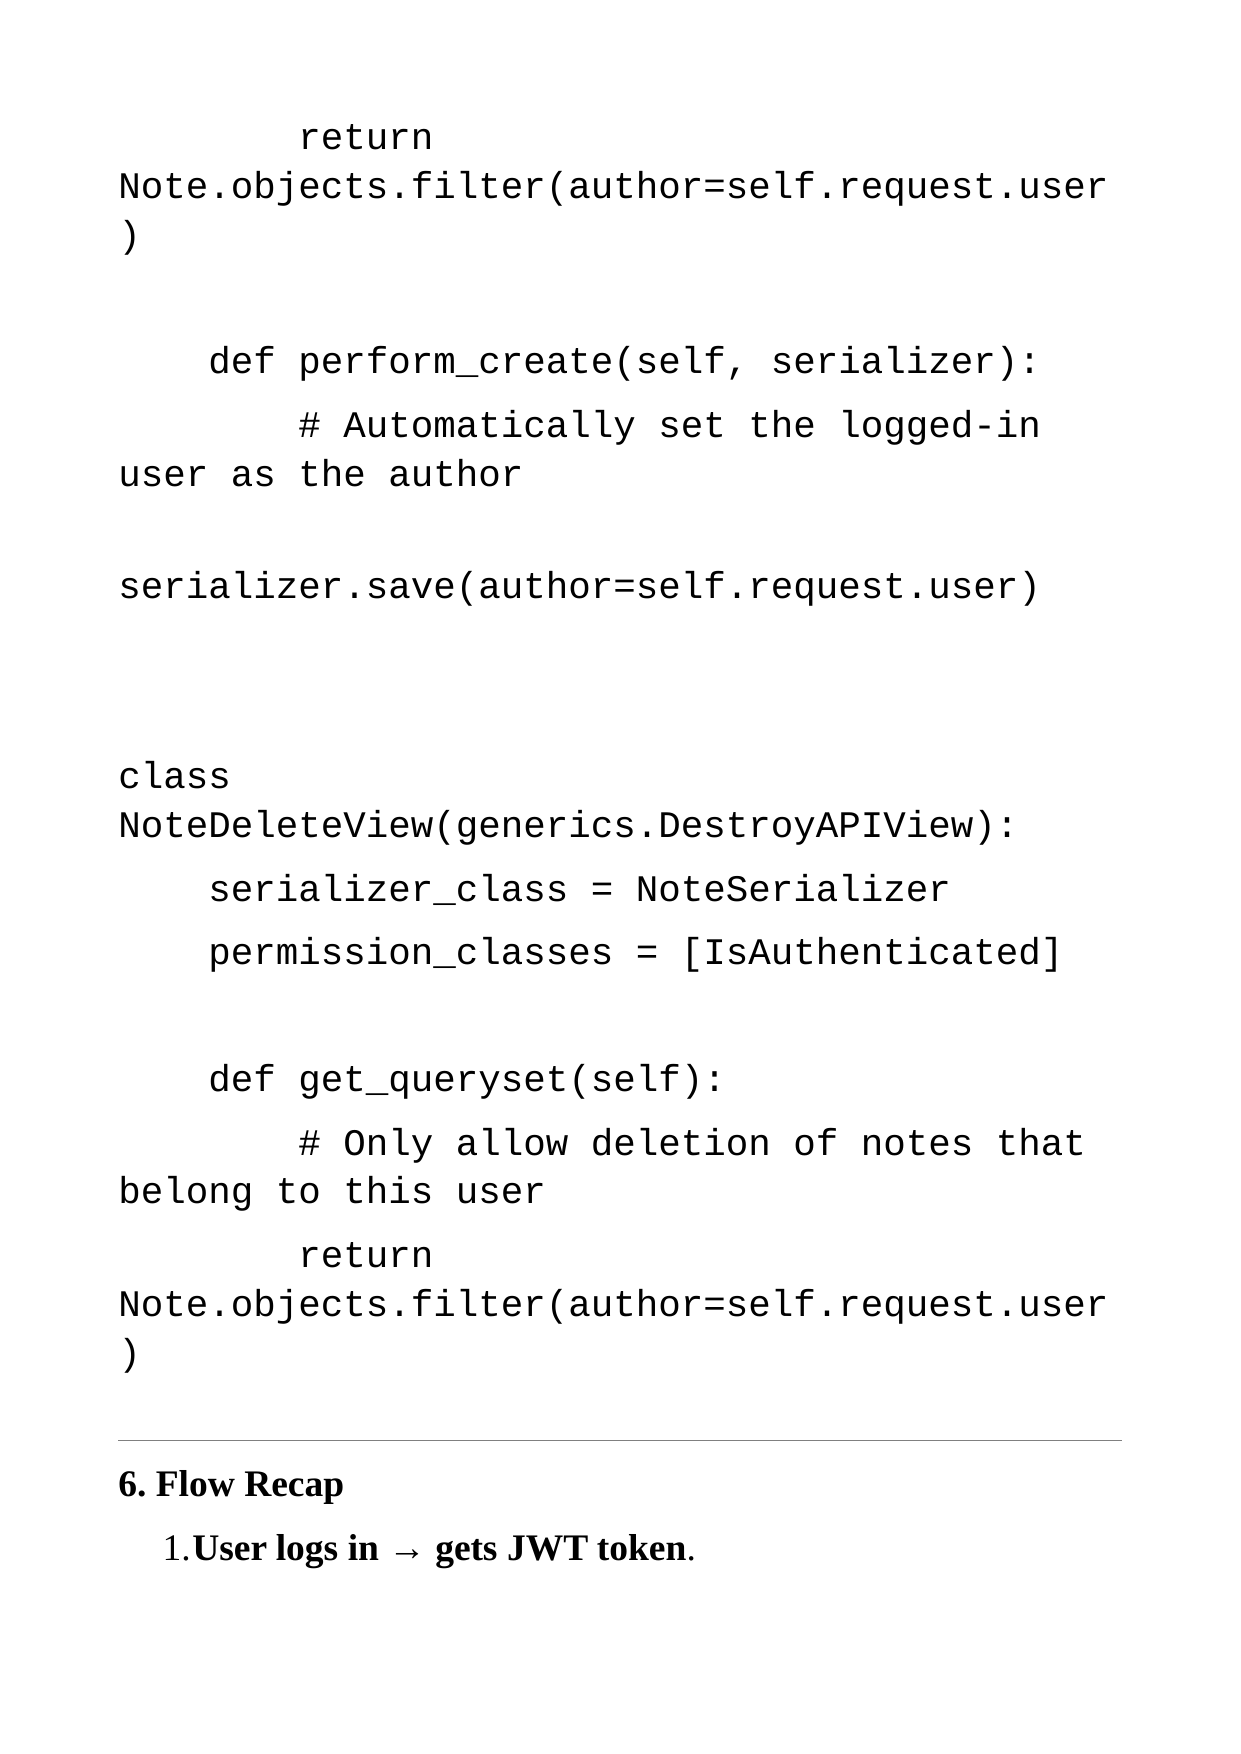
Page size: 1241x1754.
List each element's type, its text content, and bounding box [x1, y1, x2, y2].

text class NoteDeleteView(generics.DestroyAPIView): [118, 758, 1122, 849]
text serializer_class = NoteSerializer [118, 870, 1122, 912]
text return Note.objects.filter(author=self.request.user) [118, 1236, 1122, 1376]
subtitle 6. Flow Recap [118, 1462, 1122, 1505]
text def perform_create(self, serializer): [118, 343, 1122, 385]
text # Automatically set the logged-in user as the author [118, 406, 1122, 497]
text return Note.objects.filter(author=self.request.user) [118, 118, 1122, 258]
text permission_classes = [IsAuthenticated] [118, 933, 1122, 976]
text def get_queryset(self): [118, 1060, 1122, 1103]
text # Only allow deletion of notes that belong to this user [118, 1124, 1122, 1215]
text serializer.save(author=self.request.user) [118, 518, 1122, 610]
list User logs in → gets JWT token. [162, 1526, 1122, 1569]
